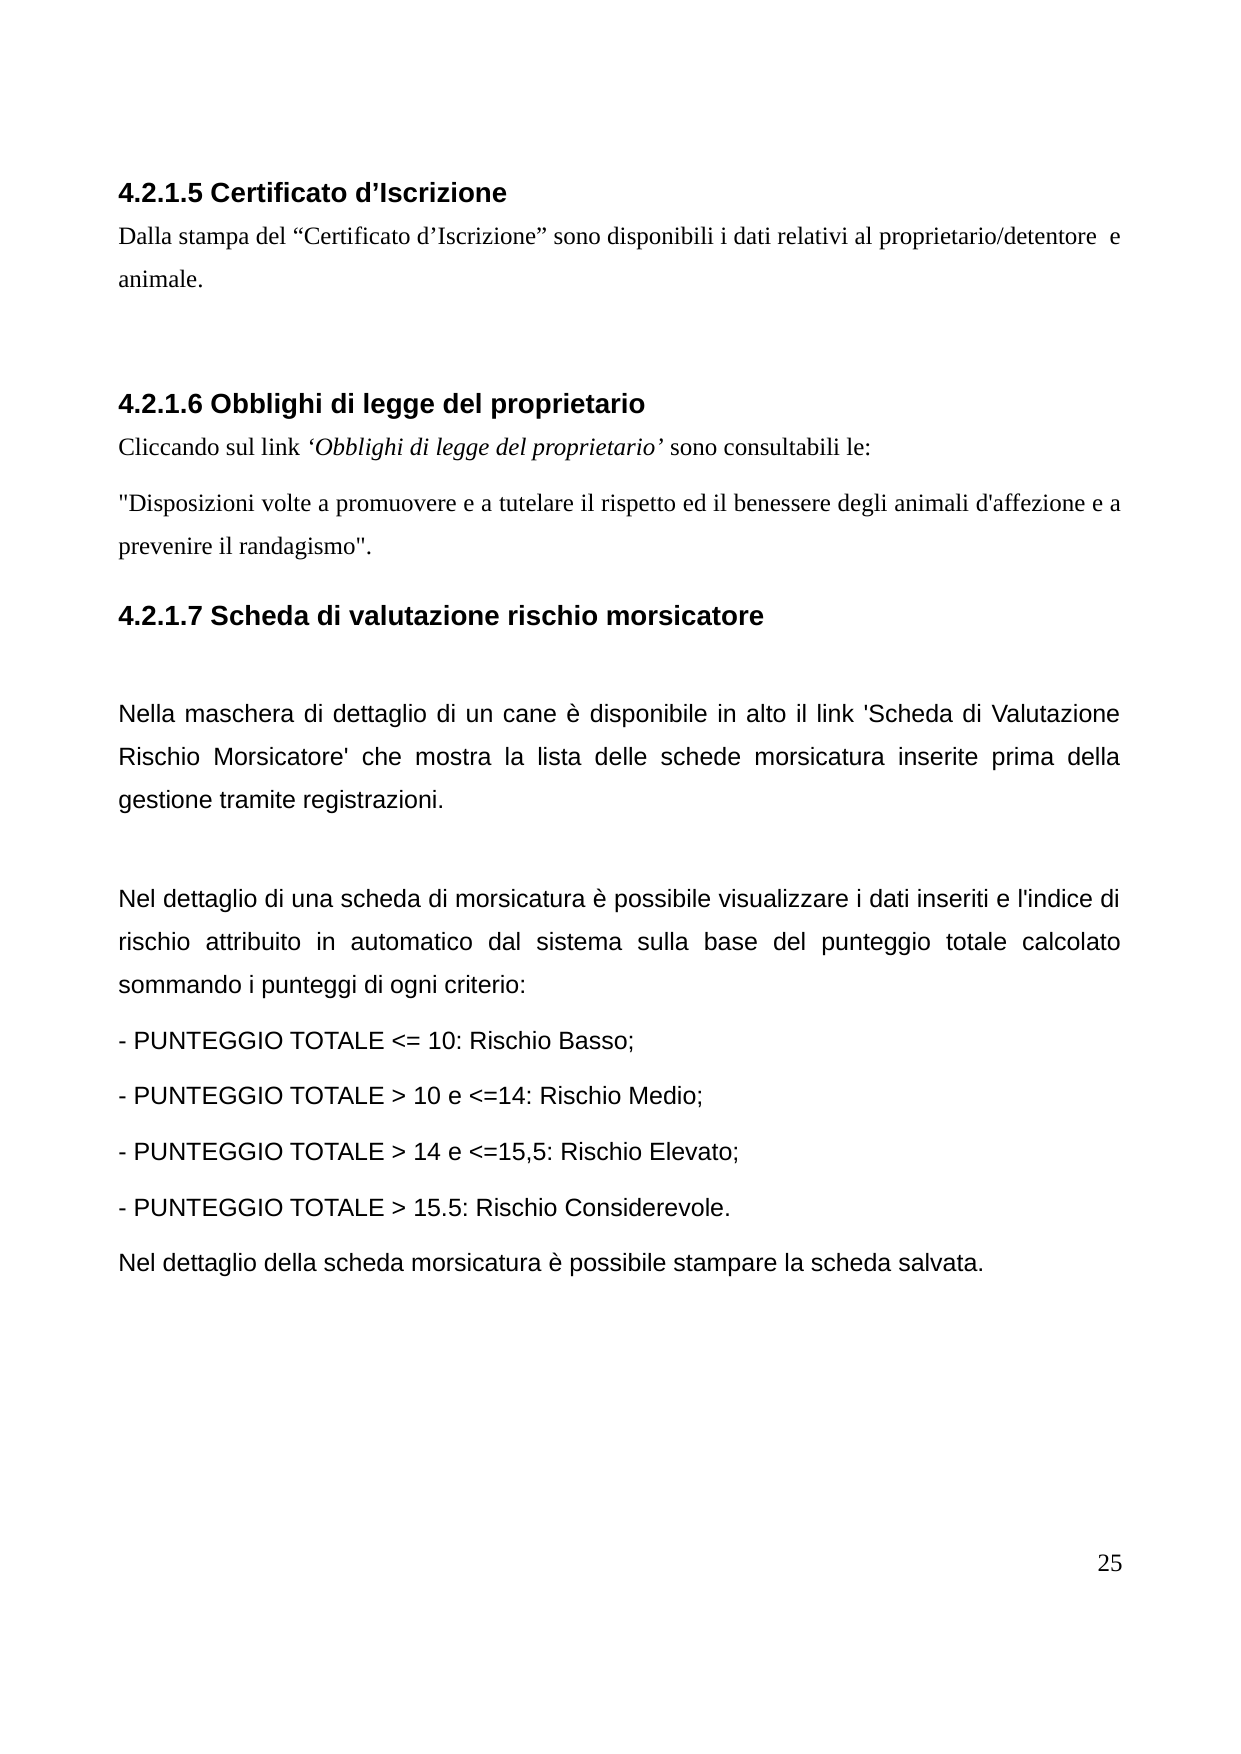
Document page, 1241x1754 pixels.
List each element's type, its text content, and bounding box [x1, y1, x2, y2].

text Nella maschera di dettaglio di un cane è disponibile in alto il link 'Scheda di Valutazione Rischio Morsicatore' che mostra la lista delle schede morsicatura inserite prima della gestione tramite registrazioni. [118, 699, 1122, 814]
subtitle 4.2.1.5 Certificato d’Iscrizione [118, 176, 1122, 208]
text Cliccando sul link ‘Obblighi di legge del proprietario’ sono consultabili le: [118, 432, 1122, 461]
text - PUNTEGGIO TOTALE > 14 e <=15,5: Rischio Elevato; [118, 1137, 1122, 1166]
text - PUNTEGGIO TOTALE > 10 e <=14: Rischio Medio; [118, 1081, 1122, 1110]
text Nel dettaglio della scheda morsicatura è possibile stampare la scheda salvata. [118, 1248, 1122, 1277]
text - PUNTEGGIO TOTALE <= 10: Rischio Basso; [118, 1026, 1122, 1054]
subtitle 4.2.1.7 Scheda di valutazione rischio morsicatore [118, 599, 1122, 631]
subtitle 4.2.1.6 Obblighi di legge del proprietario [118, 388, 1122, 419]
text Dalla stampa del “Certificato d’Iscrizione” sono disponibili i dati relativi al proprietario/detentore e animale. [118, 221, 1122, 293]
text "Disposizioni volte a promuovere e a tutelare il rispetto ed il benessere degli animali d'affezione e a prevenire il randagismo". [118, 488, 1122, 559]
text - PUNTEGGIO TOTALE > 15.5: Rischio Considerevole. [118, 1193, 1122, 1221]
text Nel dettaglio di una scheda di morsicatura è possibile visualizzare i dati inseriti e l'indice di rischio attribuito in automatico dal sistema sulla base del punteggio totale calcolato sommando i punteggi di ogni criterio: [118, 841, 1122, 999]
